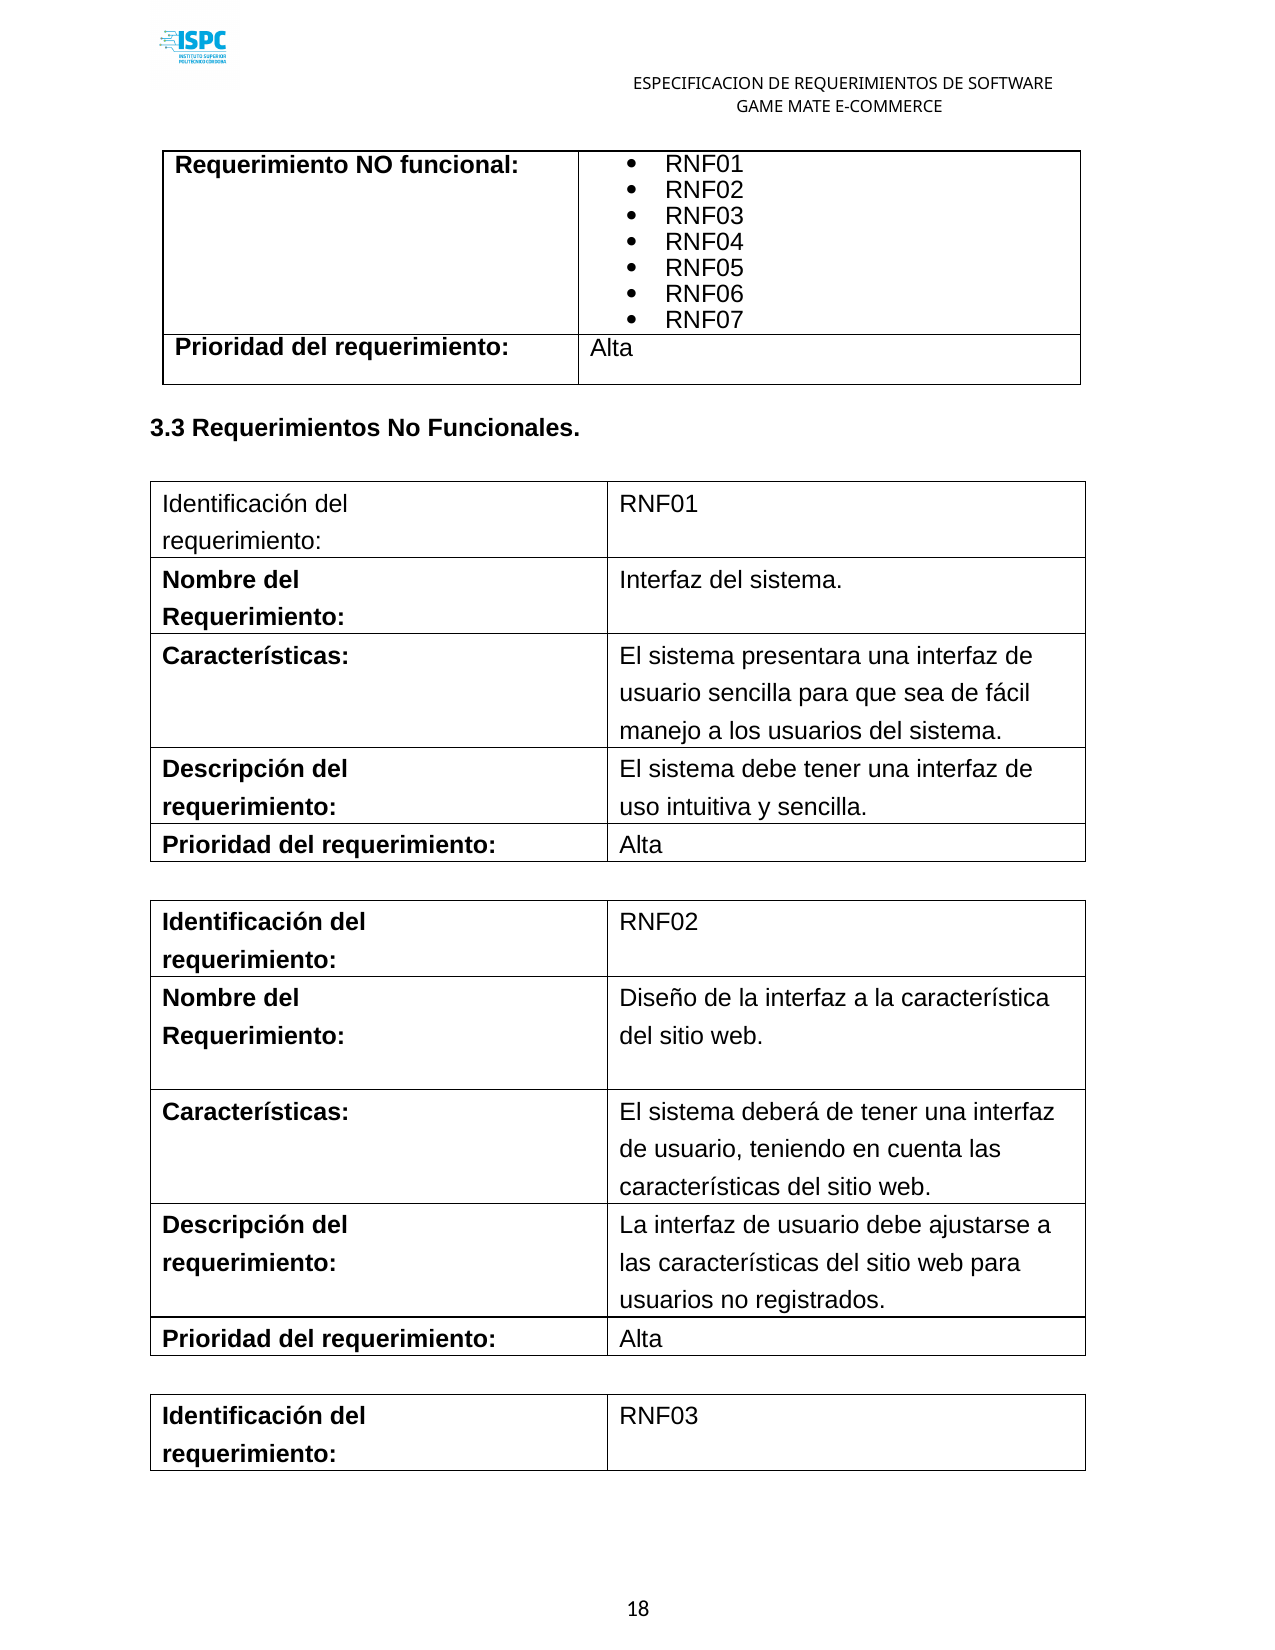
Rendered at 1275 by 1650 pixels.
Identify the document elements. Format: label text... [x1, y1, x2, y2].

table_cell Prioridad del requerimiento: [151, 824, 607, 861]
table_header RNF03 [608, 1395, 1085, 1469]
text 3.3 Requerimientos No Funcionales. [150, 406, 1125, 443]
table_cell Prioridad del requerimiento: [151, 1318, 607, 1355]
table_cell Características: [151, 634, 607, 747]
table_cell RNF01 RNF02 RNF03 RNF04 RNF05 RNF06 RNF07 [579, 152, 1080, 333]
picture [150, 0, 240, 90]
table_cell Descripción del requerimiento: [151, 1204, 607, 1316]
table_cell Diseño de la interfaz a la característica del sitio web. [608, 977, 1085, 1089]
table_cell Prioridad del requerimiento: [164, 335, 578, 383]
table_cell Alta [608, 824, 1085, 861]
table_cell Alta [608, 1318, 1085, 1355]
table_cell El sistema deberá de tener una interfaz de usuario, teniendo en cuenta las características del sitio web. [608, 1090, 1085, 1203]
table_header Identificación del requerimiento: [151, 901, 607, 976]
table_cell Requerimiento NO funcional: [164, 152, 578, 333]
table_cell Características: [151, 1090, 607, 1203]
table_cell El sistema debe tener una interfaz de uso intuitiva y sencilla. [608, 748, 1085, 823]
table_cell Descripción del requerimiento: [151, 748, 607, 823]
table_cell Nombre del Requerimiento: [151, 558, 607, 633]
table_header RNF01 [608, 482, 1085, 557]
table_cell Alta [579, 335, 1080, 383]
table_header Identificación del requerimiento: [151, 482, 607, 557]
table_cell La interfaz de usuario debe ajustarse a las características del sitio web para usuarios no registrados. [608, 1204, 1085, 1316]
table_header RNF02 [608, 901, 1085, 976]
table_header Identificación del requerimiento: [151, 1395, 607, 1469]
table_cell El sistema presentara una interfaz de usuario sencilla para que sea de fácil manejo a los usuarios del sistema. [608, 634, 1085, 747]
table_cell Interfaz del sistema. [608, 558, 1085, 633]
table_cell Nombre del Requerimiento: [151, 977, 607, 1089]
